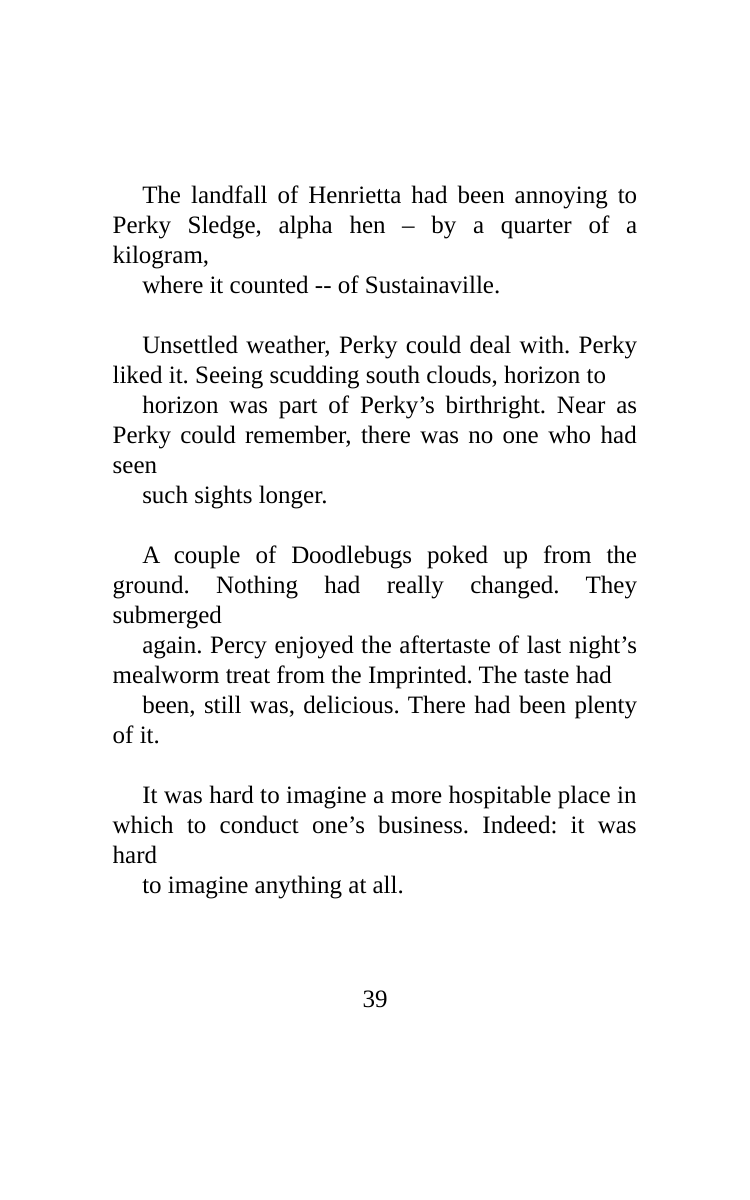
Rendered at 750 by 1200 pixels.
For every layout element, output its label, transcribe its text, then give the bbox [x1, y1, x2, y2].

text horizon was part of Perky’s birthright. Near as Perky could remember, there was no one who had seen [112, 390, 637, 480]
text again. Percy enjoyed the aftertaste of last night’s mealworm treat from the Imprinted. The taste had [112, 630, 637, 690]
text Unsettled weather, Perky could deal with. Perky liked it. Seeing scudding south clouds, horizon to [112, 330, 637, 390]
text where it counted -- of Sustainaville. [112, 270, 637, 300]
text A couple of Doodlebugs poked up from the ground. Nothing had really changed. They submerged [112, 540, 637, 630]
text been, still was, delicious. There had been plenty of it. [112, 690, 637, 750]
text to imagine anything at all. [112, 870, 637, 900]
text It was hard to imagine a more hospitable place in which to conduct one’s business. Indeed: it was hard [112, 780, 637, 870]
text such sights longer. [112, 480, 637, 510]
text The landfall of Henrietta had been annoying to Perky Sledge, alpha hen – by a quarter of a kilogram, [112, 180, 637, 270]
